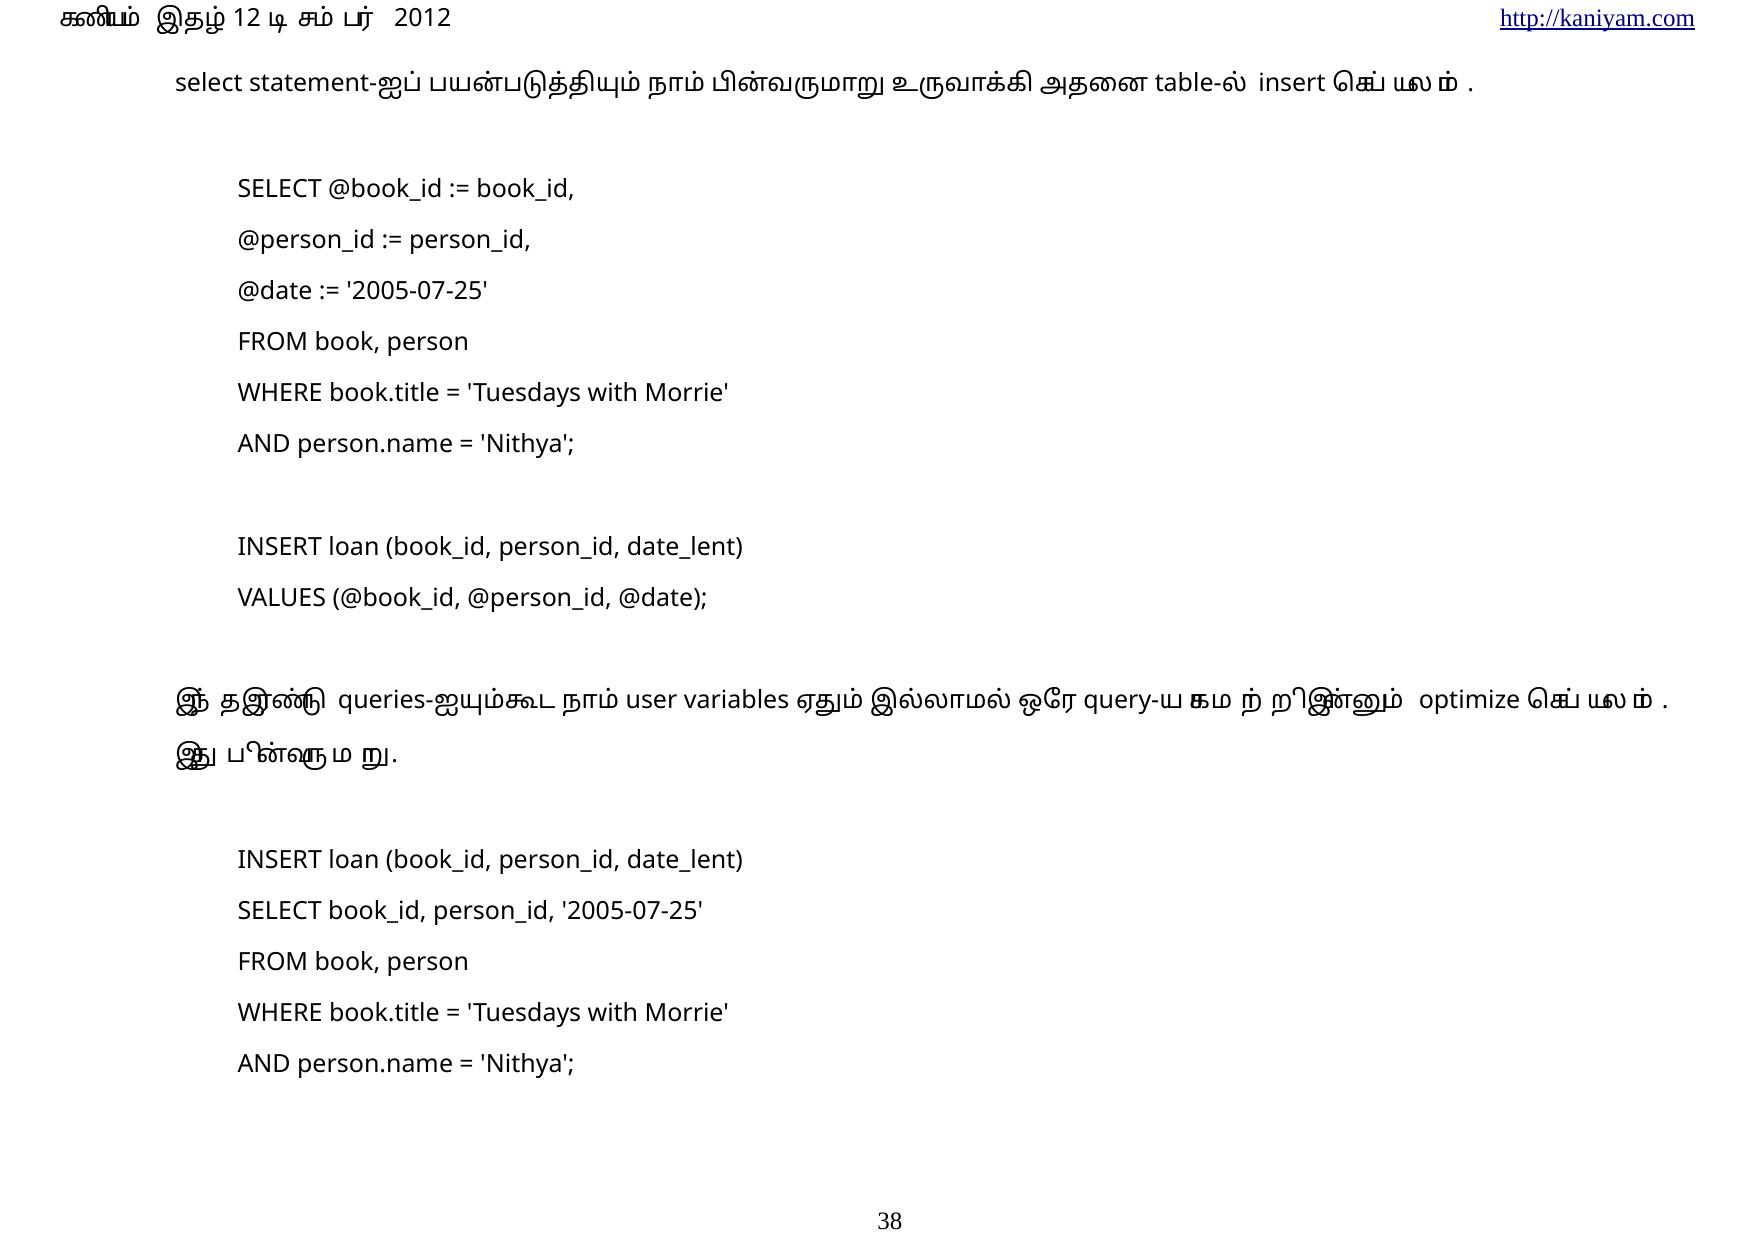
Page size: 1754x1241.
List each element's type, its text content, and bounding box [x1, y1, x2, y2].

text @date := '2005-07-25' [175, 273, 1695, 307]
text WHERE book.title = 'Tuesdays with Morrie' [175, 995, 1695, 1029]
text AND person.name = 'Nithya'; [175, 1046, 1695, 1131]
text WHERE book.title = 'Tuesdays with Morrie' [175, 375, 1695, 409]
text FROM book, person [175, 944, 1695, 978]
text SELECT @book_id := book_id, [175, 171, 1695, 205]
text SELECT book_id, person_id, '2005-07-25' [175, 893, 1695, 927]
text INSERT loan (book_id, person_id, date_lent) [175, 842, 1695, 876]
text select statement-ஐப் பயன்படுத்தியும் நாம் பின்வருமாறு உருவாக்கி அதனை table-ல் insert செய்யலாம். [175, 64, 1695, 101]
text AND person.name = 'Nithya'; [175, 426, 1695, 460]
text INSERT loan (book_id, person_id, date_lent) [175, 528, 1695, 562]
text FROM book, person [175, 324, 1695, 358]
text @person_id := person_id, [175, 222, 1695, 256]
text VALUES (@book_id, @person_id, @date); இந்த இரண்டு queries-ஐயும்கூட நாம் user variables ஏதும் இல்லாமல் ஒரே query-யாக மாற்றி இன்னும் optimize செய்யலாம். இது பின்வருமாறு. [175, 579, 1695, 772]
